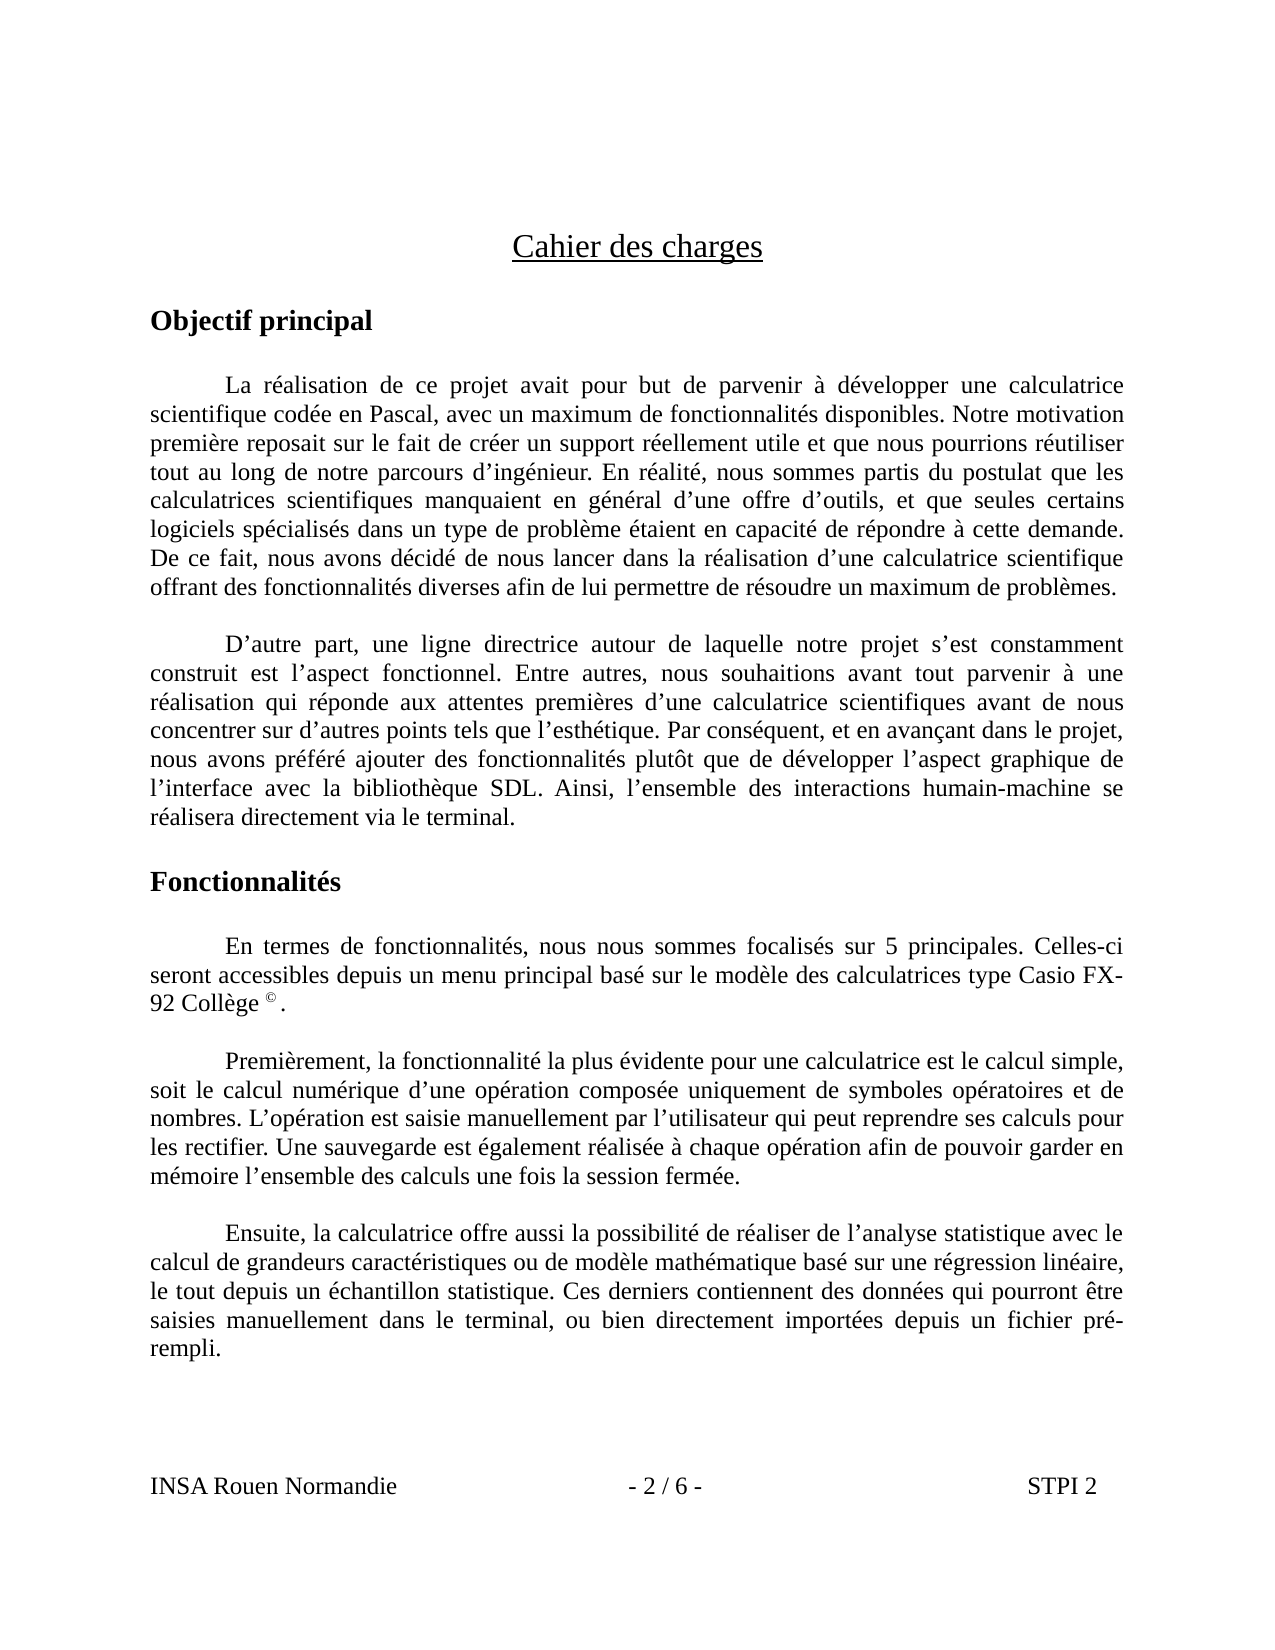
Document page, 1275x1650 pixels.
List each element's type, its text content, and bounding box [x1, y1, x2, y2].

text En termes de fonctionnalités, nous nous sommes focalisés sur 5 principales. Celles-ci seront accessibles depuis un menu principal basé sur le modèle des calculatrices type Casio FX-92 Collège © . [150, 931, 1125, 1017]
text La réalisation de ce projet avait pour but de parvenir à développer une calculatrice scientifique codée en Pascal, avec un maximum de fonctionnalités disponibles. Notre motivation première reposait sur le fait de créer un support réellement utile et que nous pourrions réutiliser tout au long de notre parcours d’ingénieur. En réalité, nous sommes partis du postulat que les calculatrices scientifiques manquaient en général d’une offre d’outils, et que seules certains logiciels spécialisés dans un type de problème étaient en capacité de répondre à cette demande. De ce fait, nous avons décidé de nous lancer dans la réalisation d’une calculatrice scientifique offrant des fonctionnalités diverses afin de lui permettre de résoudre un maximum de problèmes. [150, 370, 1125, 600]
text Cahier des charges [150, 227, 1125, 265]
text Fonctionnalités [150, 864, 1125, 897]
text Premièrement, la fonctionnalité la plus évidente pour une calculatrice est le calcul simple, soit le calcul numérique d’une opération composée uniquement de symboles opératoires et de nombres. L’opération est saisie manuellement par l’utilisateur qui peut reprendre ses calculs pour les rectifier. Une sauvegarde est également réalisée à chaque opération afin de pouvoir garder en mémoire l’ensemble des calculs une fois la session fermée. [150, 1046, 1125, 1190]
text D’autre part, une ligne directrice autour de laquelle notre projet s’est constamment construit est l’aspect fonctionnel. Entre autres, nous souhaitions avant tout parvenir à une réalisation qui réponde aux attentes premières d’une calculatrice scientifiques avant de nous concentrer sur d’autres points tels que l’esthétique. Par conséquent, et en avançant dans le projet, nous avons préféré ajouter des fonctionnalités plutôt que de développer l’aspect graphique de l’interface avec la bibliothèque SDL. Ainsi, l’ensemble des interactions humain-machine se réalisera directement via le terminal. [150, 629, 1125, 830]
text Objectif principal [150, 303, 1125, 337]
text Ensuite, la calculatrice offre aussi la possibilité de réaliser de l’analyse statistique avec le calcul de grandeurs caractéristiques ou de modèle mathématique basé sur une régression linéaire, le tout depuis un échantillon statistique. Ces derniers contiennent des données qui pourront être saisies manuellement dans le terminal, ou bien directement importées depuis un fichier pré-rempli. [150, 1218, 1125, 1362]
